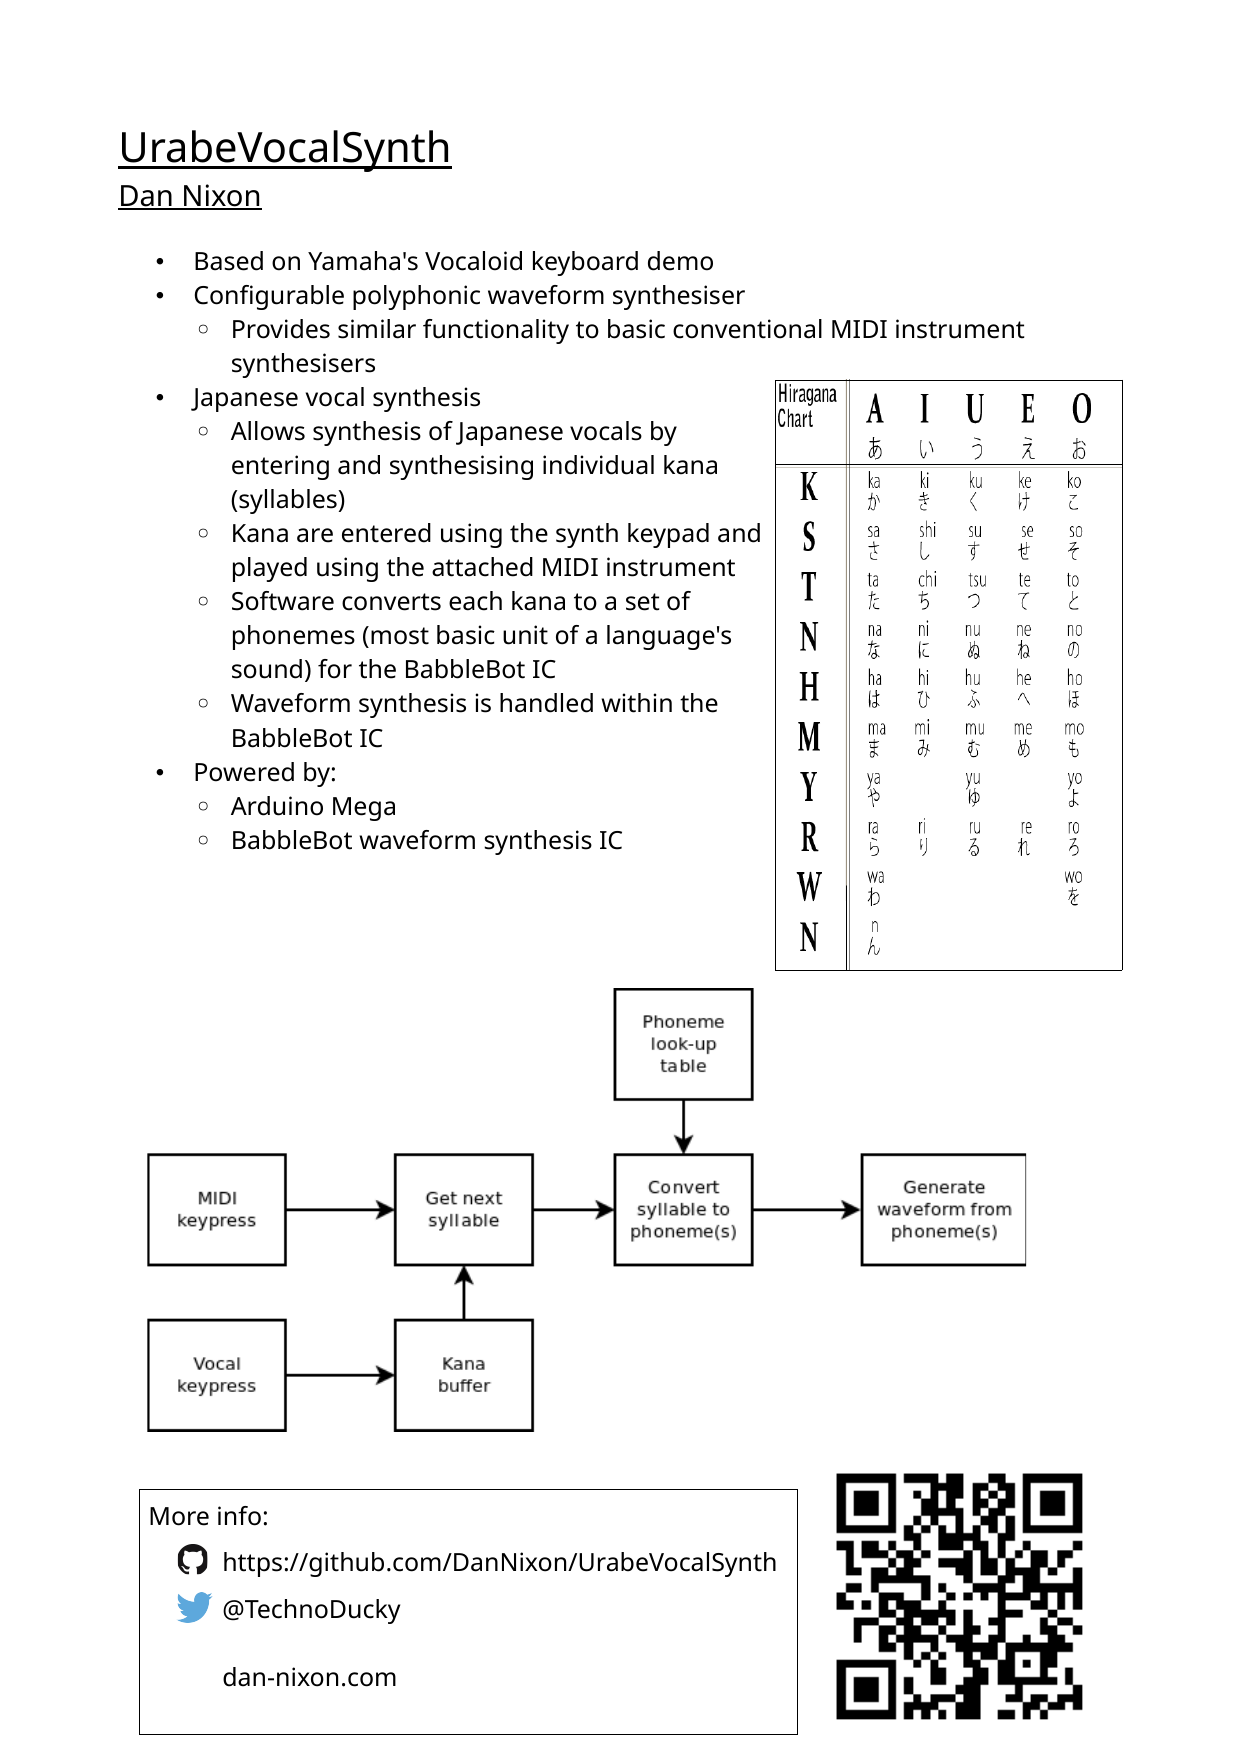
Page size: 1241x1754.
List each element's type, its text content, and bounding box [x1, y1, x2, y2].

list Allows synthesis of Japanese vocals by entering and synthesising individual kana (syllables) [193, 414, 775, 516]
list Provides similar functionality to basic conventional MIDI instrument synthesisers [193, 311, 1122, 379]
list Powered by: [156, 754, 775, 788]
picture [147, 988, 1027, 1432]
text Dan Nixon [118, 175, 1122, 214]
picture [776, 381, 1122, 970]
list Kana are entered using the synth keypad and played using the attached MIDI instrument [193, 516, 775, 584]
list https://github.com/DanNixon/UrabeVocalSynth [148, 1545, 788, 1579]
list BabbleBot waveform synthesis IC [193, 822, 775, 856]
list Japanese vocal synthesis [156, 379, 775, 414]
list @TechnoDucky dan-nixon.com [148, 1591, 788, 1693]
text UrabeVocalSynth [118, 118, 1122, 175]
list Based on Yamaha's Vocaloid keyboard demo [156, 243, 1122, 277]
list [140, 1490, 797, 1734]
picture [176, 1592, 213, 1623]
list Configurable polyphonic waveform synthesiser [156, 277, 1122, 311]
picture [177, 1544, 208, 1575]
list Software converts each kana to a set of phonemes (most basic unit of a language's sound) for the BabbleBot IC [193, 584, 775, 686]
list Waveform synthesis is handled within the BabbleBot IC [193, 686, 775, 754]
list More info: [148, 1498, 788, 1532]
list Arduino Mega [193, 788, 775, 822]
picture [804, 1441, 1117, 1754]
